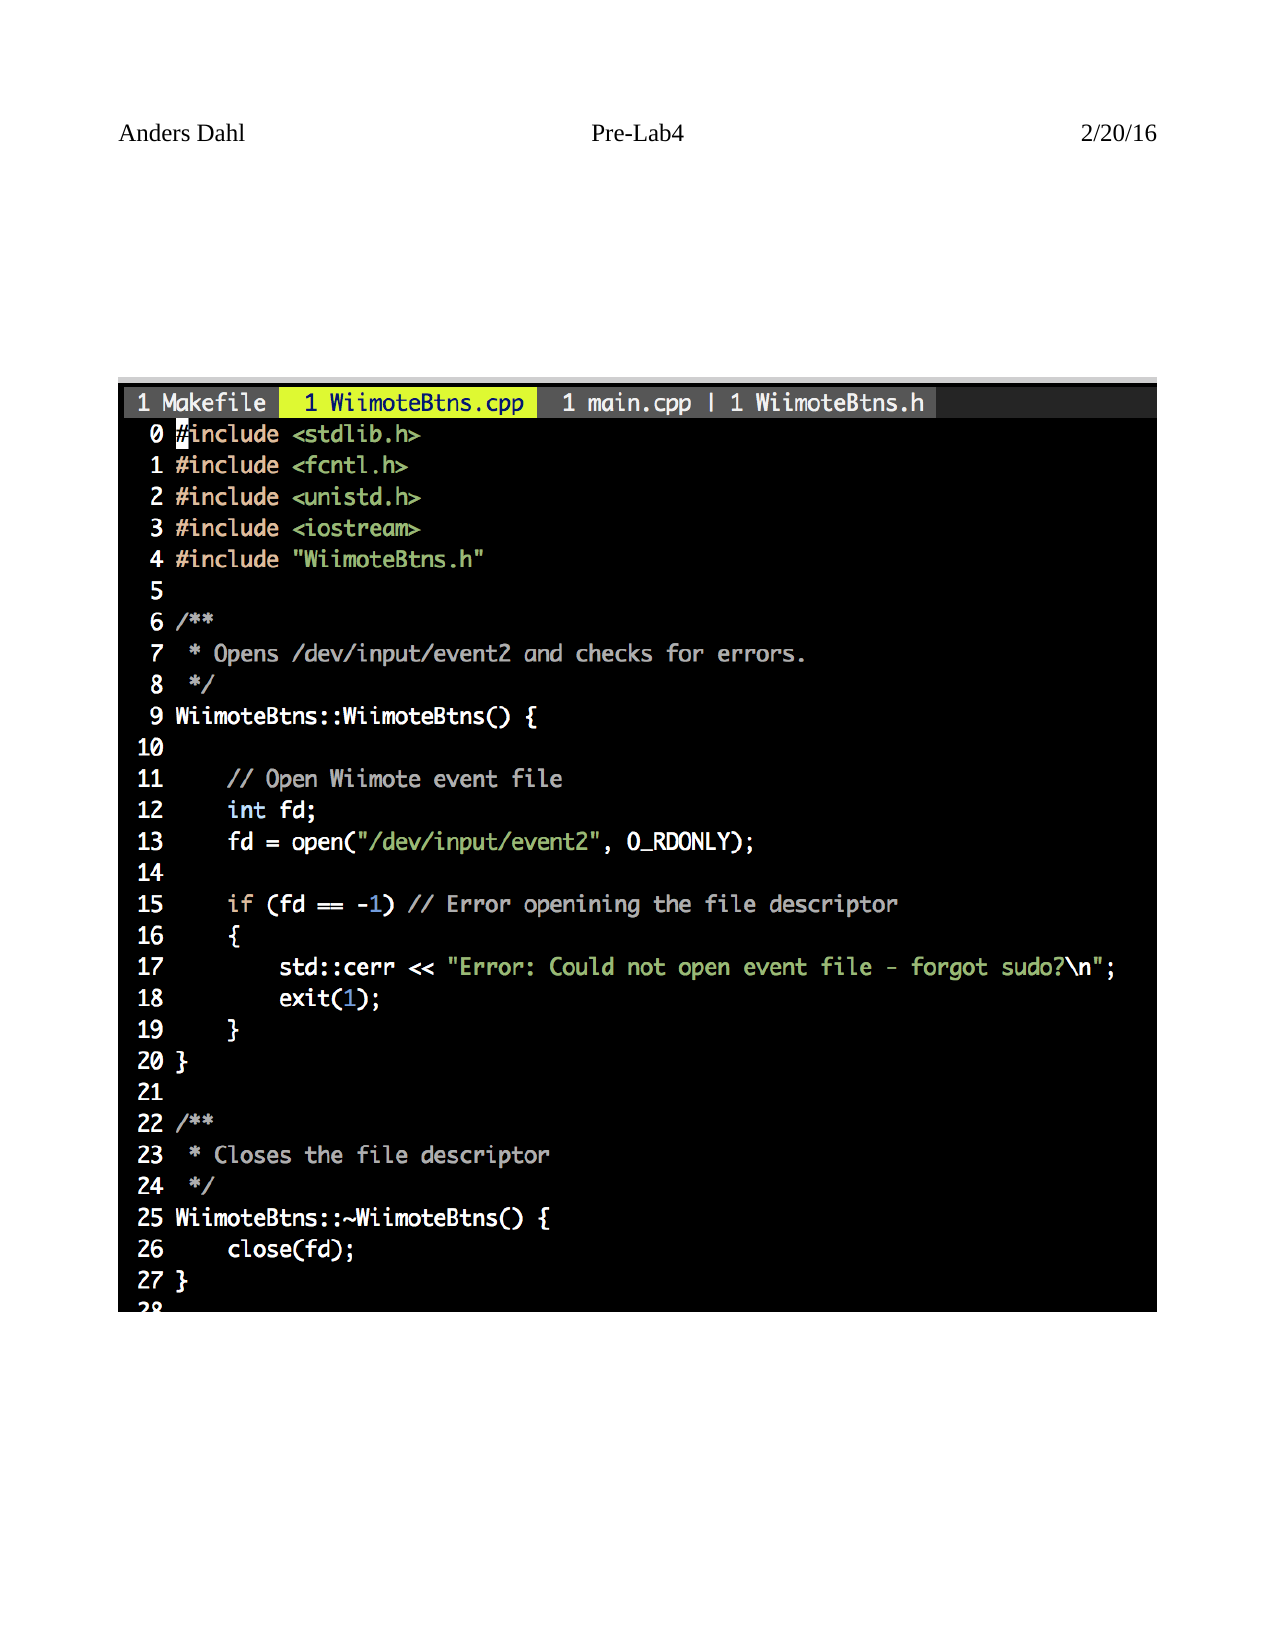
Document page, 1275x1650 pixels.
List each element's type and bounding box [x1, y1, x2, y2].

picture [118, 377, 1157, 1312]
